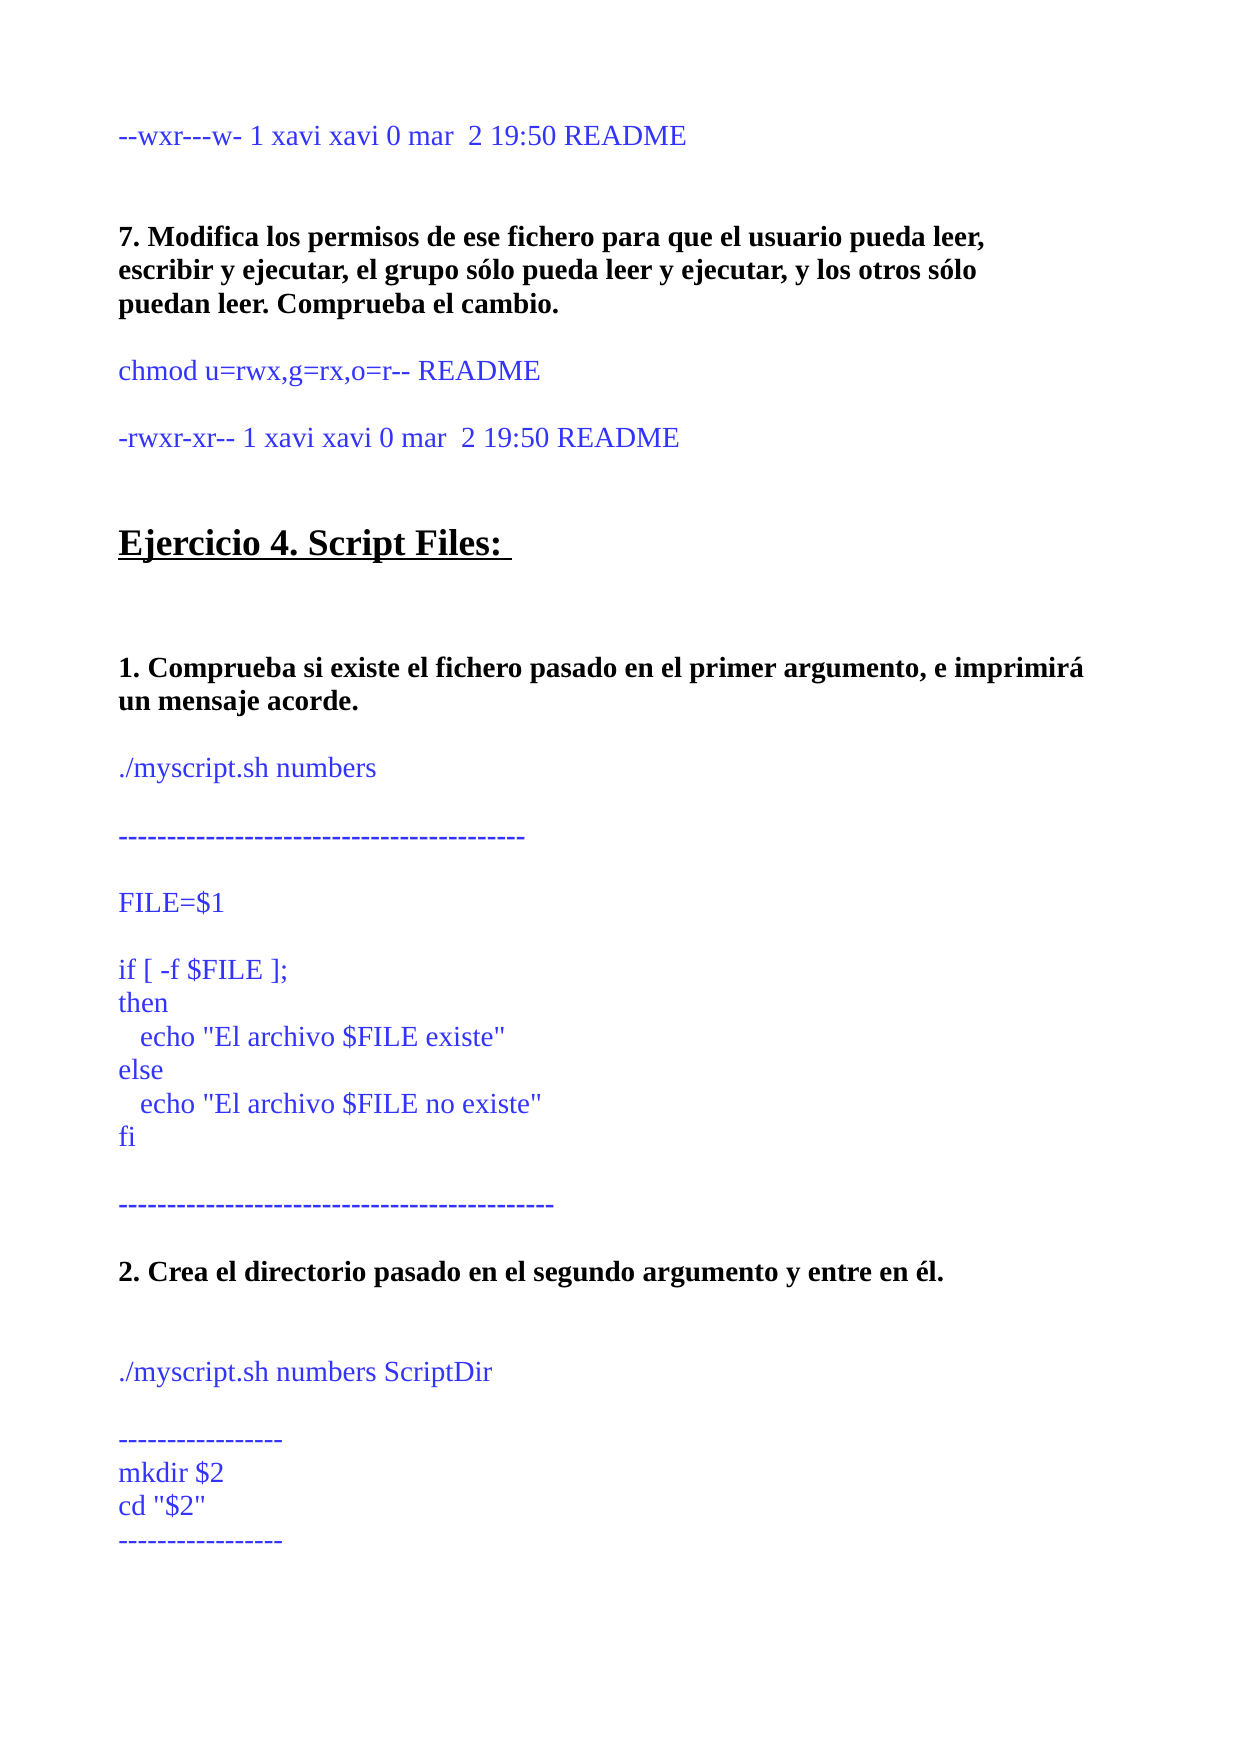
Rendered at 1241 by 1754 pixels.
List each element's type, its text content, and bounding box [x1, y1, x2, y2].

text echo "El archivo $FILE existe" [118, 1019, 1122, 1052]
text echo "El archivo $FILE no existe" [118, 1086, 1122, 1119]
text cd "$2" [118, 1488, 1122, 1522]
text --wxr---w- 1 xavi xavi 0 mar 2 19:50 README [118, 118, 1122, 152]
text puedan leer. Comprueba el cambio. [118, 286, 1122, 319]
text -rwxr-xr-- 1 xavi xavi 0 mar 2 19:50 README [118, 420, 1122, 453]
text chmod u=rwx,g=rx,o=r-- README [118, 353, 1122, 386]
text then [118, 985, 1122, 1019]
text 1. Comprueba si existe el fichero pasado en el primer argumento, e imprimirá un mensaje acorde. [118, 650, 1122, 717]
text ./myscript.sh numbers ScriptDir [118, 1354, 1122, 1388]
text if [ -f $FILE ]; [118, 952, 1122, 985]
text ----------------- [118, 1522, 1122, 1556]
text 7. Modifica los permisos de ese fichero para que el usuario pueda leer, [118, 219, 1122, 252]
text escribir y ejecutar, el grupo sólo pueda leer y ejecutar, y los otros sólo [118, 252, 1122, 286]
text --------------------------------------------- [118, 1187, 1122, 1220]
text Ejercicio 4. Script Files: [118, 521, 1122, 564]
text else [118, 1052, 1122, 1086]
text ./myscript.sh numbers [118, 751, 1122, 784]
text fi [118, 1119, 1122, 1153]
text 2. Crea el directorio pasado en el segundo argumento y entre en él. [118, 1254, 1122, 1287]
text mkdir $2 [118, 1455, 1122, 1488]
text ------------------------------------------ [118, 818, 1122, 851]
text FILE=$1 [118, 885, 1122, 918]
text ----------------- [118, 1421, 1122, 1455]
